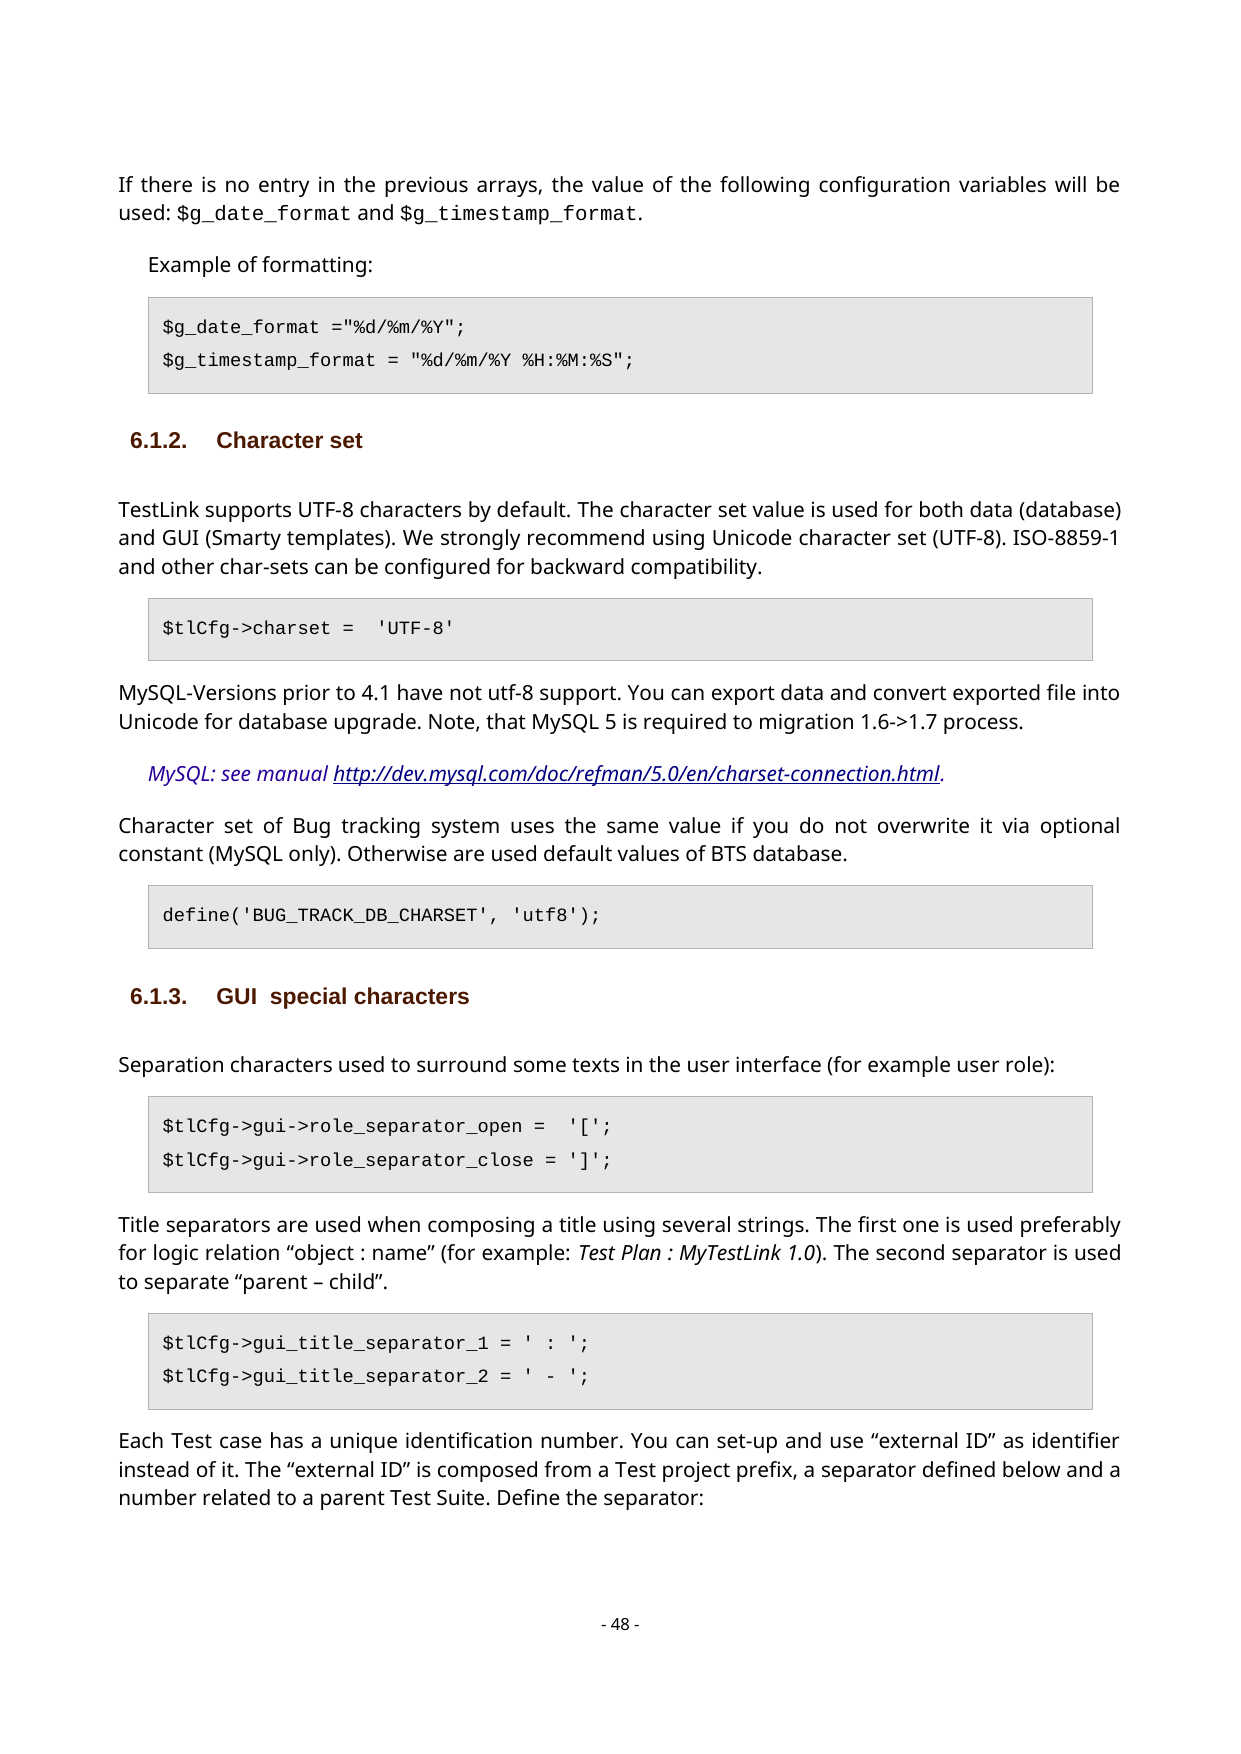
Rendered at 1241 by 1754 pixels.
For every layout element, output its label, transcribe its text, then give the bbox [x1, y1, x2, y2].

text $tlCfg->gui->role_separator_open = '['; [149, 1097, 1092, 1129]
text Character set of Bug tracking system uses the same value if you do not overwrite it via optional constant (MySQL only). Otherwise are used default values of BTS database. [118, 811, 1122, 868]
text If there is no entry in the previous arrays, the value of the following configuration variables will be used: $g_date_format and $g_timestamp_format. [118, 170, 1122, 227]
text TestLink supports UTF-8 characters by default. The character set value is used for both data (database) and GUI (Smarty templates). We strongly recommend using Unicode character set (UTF-8). ISO-8859-1 and other char-sets can be configured for backward compatibility. [118, 495, 1122, 580]
text $g_timestamp_format = "%d/%m/%Y %H:%M:%S"; [149, 330, 1092, 393]
subtitle GUI special characters [130, 983, 1110, 1009]
text Example of formatting: [148, 251, 1122, 279]
text Separation characters used to surround some texts in the user interface (for example user role): [118, 1050, 1122, 1079]
text MySQL-Versions prior to 4.1 have not utf-8 support. You can export data and convert exported file into Unicode for database upgrade. Note, that MySQL 5 is required to migration 1.6->1.7 process. [118, 678, 1122, 735]
subtitle Character set [130, 428, 1110, 454]
text Title separators are used when composing a title using several strings. The first one is used preferably for logic relation “object : name” (for example: Test Plan : MyTestLink 1.0). The second separator is used to separate “parent – child”. [118, 1210, 1122, 1295]
text $tlCfg->gui_title_separator_1 = ' : '; [149, 1314, 1092, 1346]
text $tlCfg->gui_title_separator_2 = ' - '; [149, 1346, 1092, 1409]
text define('BUG_TRACK_DB_CHARSET', 'utf8'); [149, 886, 1092, 948]
text $g_date_format ="%d/%m/%Y"; [149, 298, 1092, 330]
text $tlCfg->charset = 'UTF-8' [149, 599, 1092, 660]
text $tlCfg->gui->role_separator_close = ']'; [149, 1129, 1092, 1192]
text Each Test case has a unique identification number. You can set-up and use “external ID” as identifier instead of it. The “external ID” is composed from a Test project prefix, a separator defined below and a number related to a parent Test Suite. Define the separator: [118, 1427, 1122, 1512]
text MySQL: see manual http://dev.mysql.com/doc/refman/5.0/en/charset-connection.html. [148, 759, 1122, 787]
